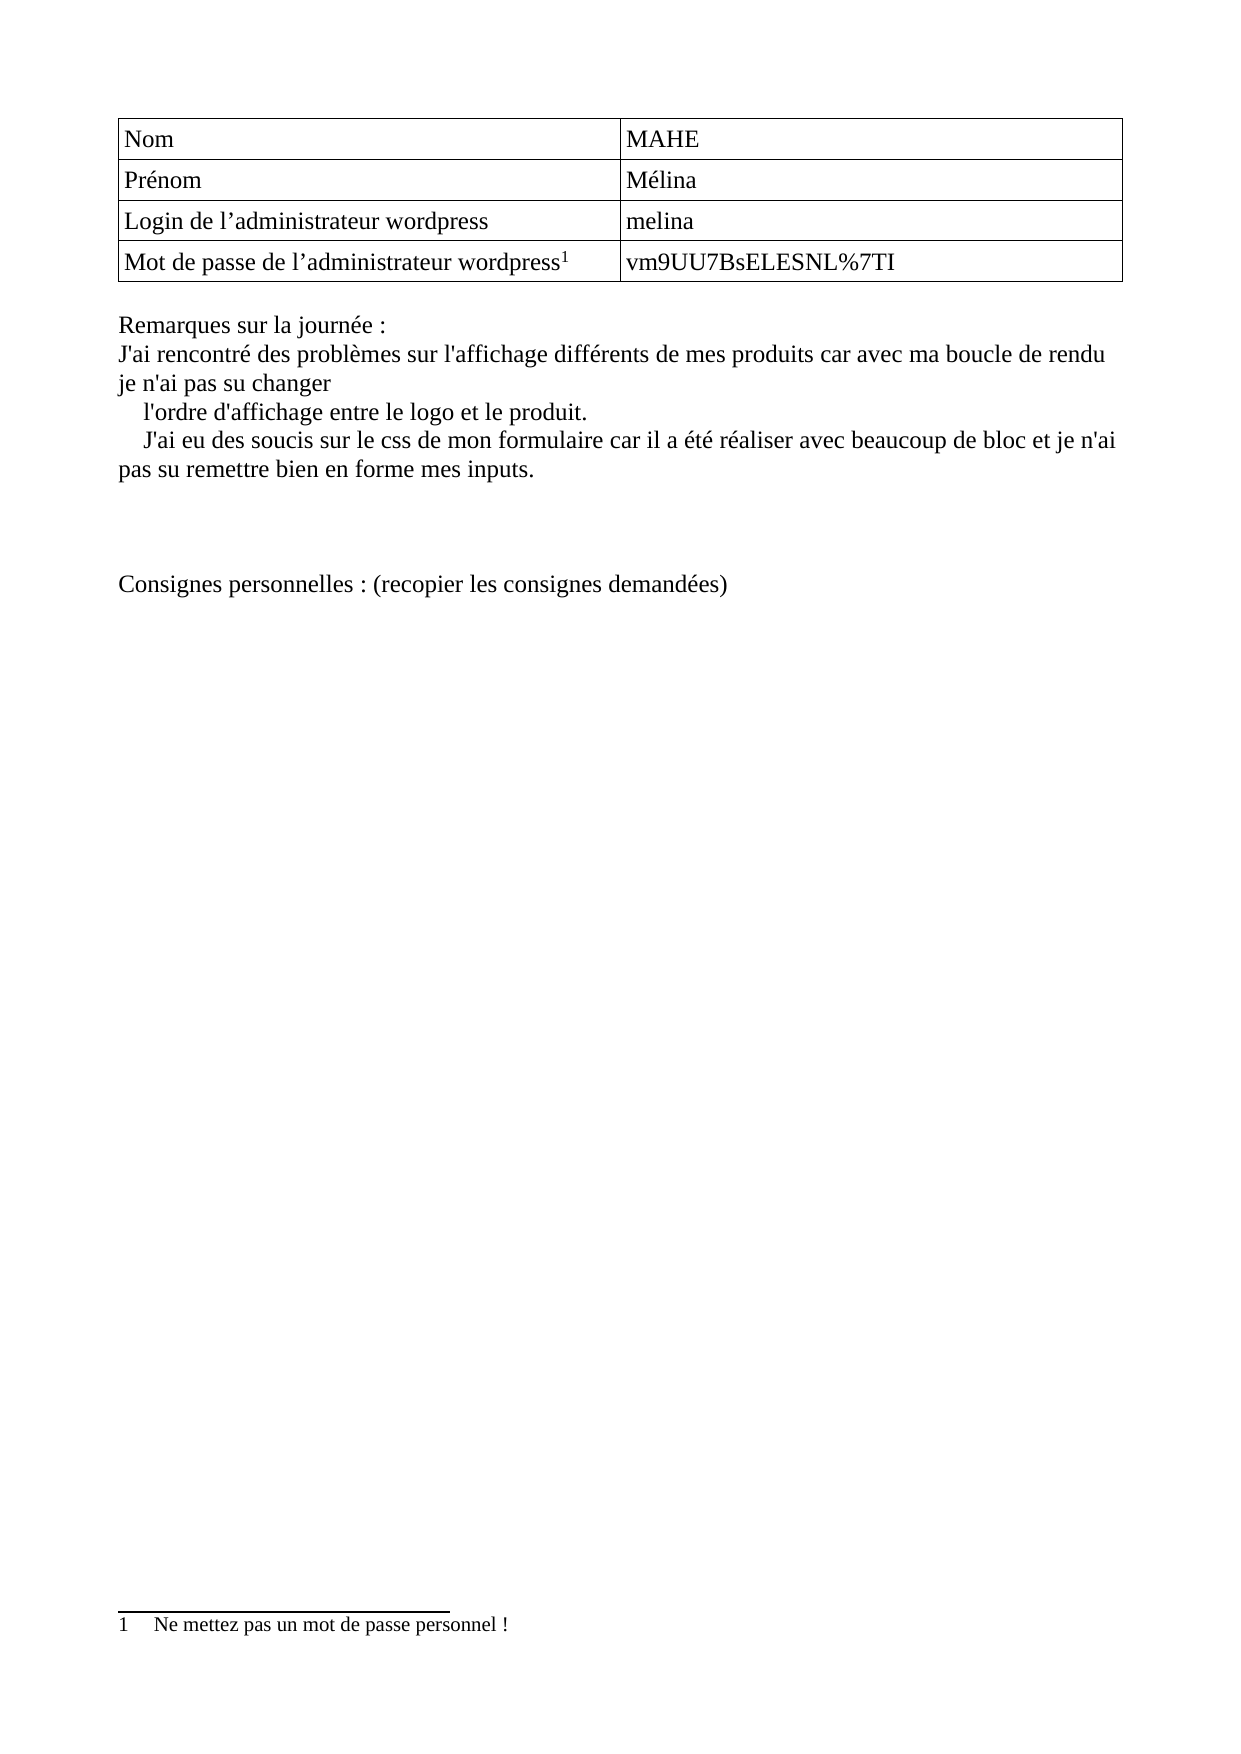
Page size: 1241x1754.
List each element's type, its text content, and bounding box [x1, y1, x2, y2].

table_cell Mot de passe de l’administrateur wordpress [119, 241, 620, 281]
text Consignes personnelles : (recopier les consignes demandées) [118, 569, 1122, 598]
table_cell melina [621, 201, 1122, 240]
table_cell Login de l’administrateur wordpress [119, 201, 620, 240]
text Remarques sur la journée : [118, 310, 1122, 339]
table_header Nom [119, 119, 620, 159]
table_cell Mélina [621, 160, 1122, 199]
text l'ordre d'affichage entre le logo et le produit. [118, 397, 1122, 425]
table_cell Prénom [119, 160, 620, 199]
text J'ai eu des soucis sur le css de mon formulaire car il a été réaliser avec beaucoup de bloc et je n'ai pas su remettre bien en forme mes inputs. [118, 425, 1122, 483]
table_header MAHE [621, 119, 1122, 159]
text J'ai rencontré des problèmes sur l'affichage différents de mes produits car avec ma boucle de rendu je n'ai pas su changer [118, 339, 1122, 397]
table_cell vm9UU7BsELESNL%7TI [621, 241, 1122, 281]
